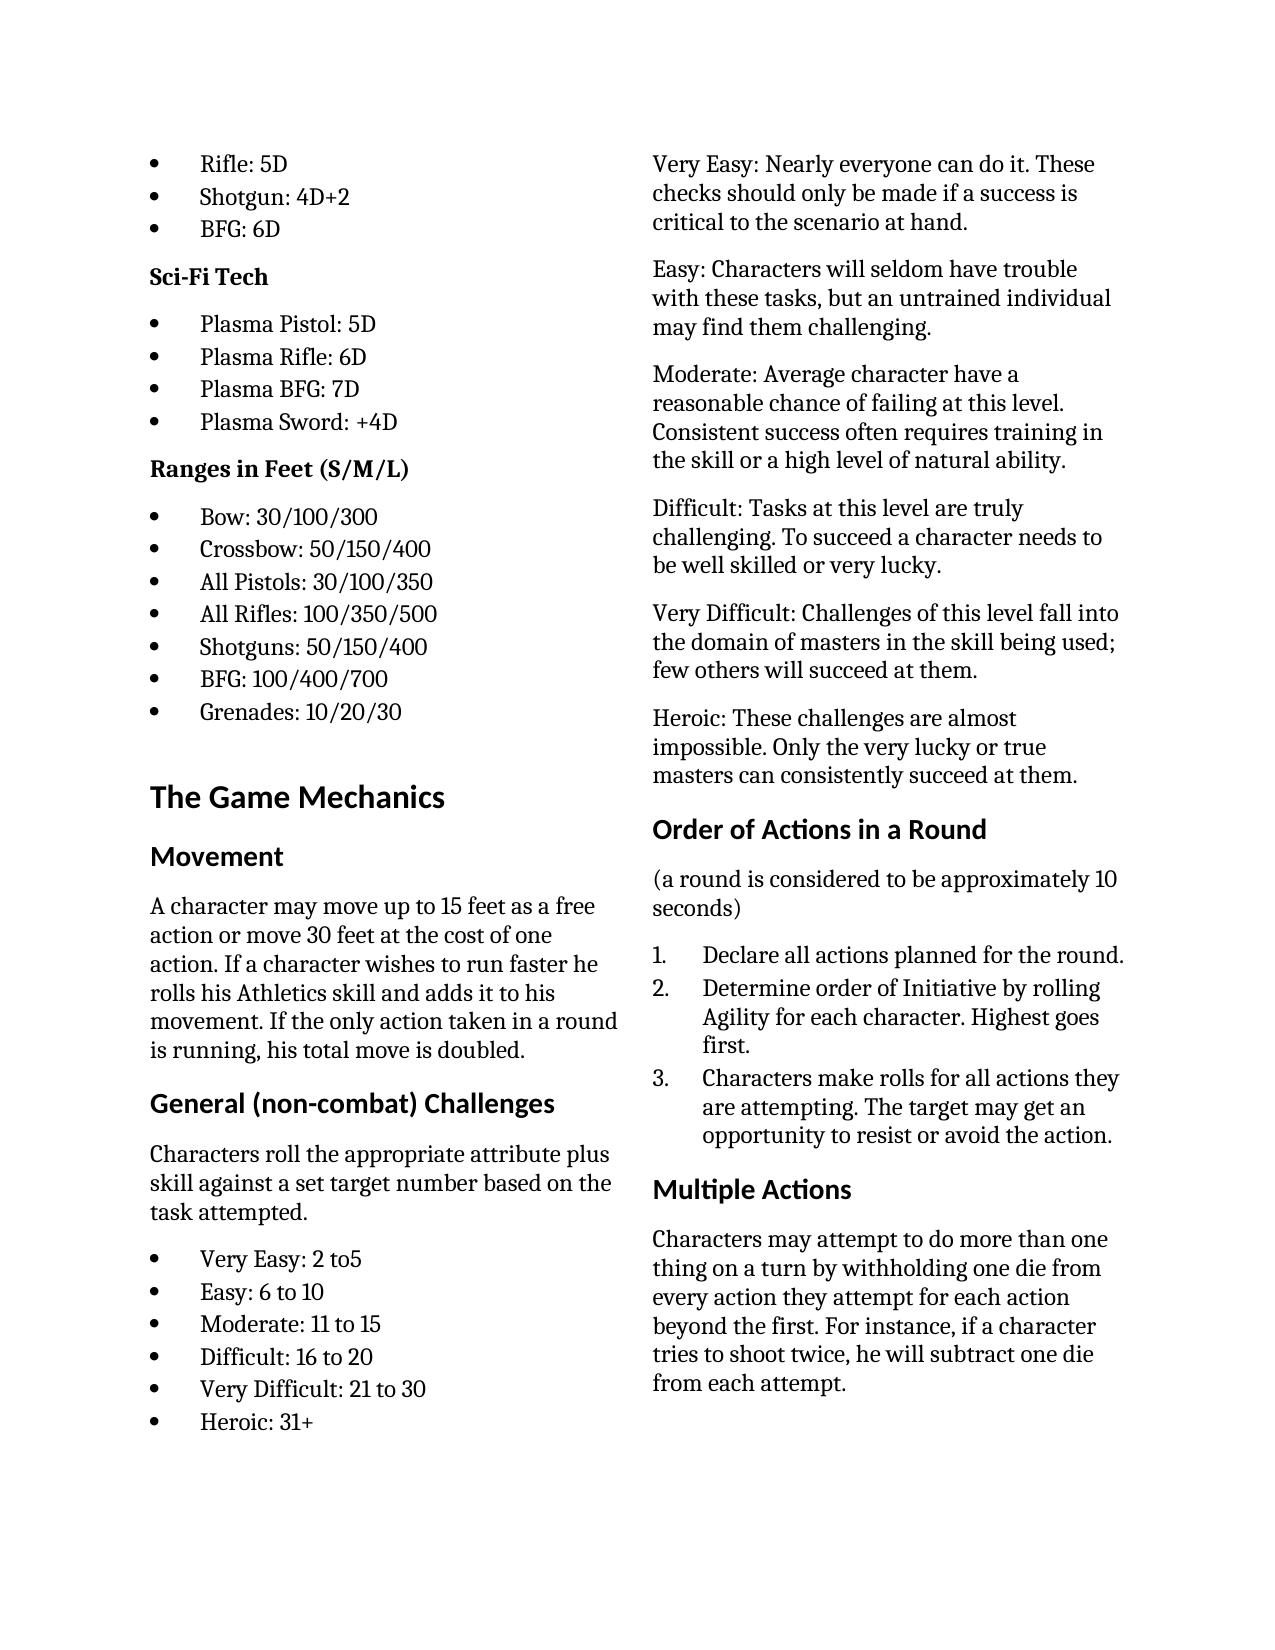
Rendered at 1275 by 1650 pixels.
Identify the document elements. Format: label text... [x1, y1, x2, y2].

list Easy: 6 to 10 [150, 1277, 622, 1306]
list BFG: 6D [150, 215, 622, 244]
list Very Easy: 2 to5 [150, 1245, 622, 1274]
text Very Difficult: Challenges of this level fall into the domain of masters in the skill being used; few others will succeed at them. [652, 599, 1125, 685]
list Shotgun: 4D+2 [150, 182, 622, 211]
list Crossbow: 50/150/400 [150, 535, 622, 564]
subtitle Movement [150, 838, 622, 873]
list Plasma Sword: +4D [150, 407, 622, 436]
list Declare all actions planned for the round. [652, 941, 1125, 970]
text Characters roll the appropriate attribute plus skill against a set target number based on the task attempted. [150, 1140, 622, 1226]
text Characters may attempt to do more than one thing on a turn by withholding one die from every action they attempt for each action beyond the first. For instance, if a character tries to shoot twice, he will subtract one die from each attempt. [652, 1225, 1125, 1398]
text Very Easy: Nearly everyone can do it. These checks should only be made if a success is critical to the scenario at hand. [652, 150, 1125, 236]
list Heroic: 31+ [150, 1407, 622, 1436]
list Grenades: 10/20/30 [150, 697, 622, 726]
text Moderate: Average character have a reasonable chance of failing at this level. Consistent success often requires training in the skill or a high level of natural ability. [652, 360, 1125, 475]
text Ranges in Feet (S/M/L) [150, 455, 622, 484]
list BFG: 100/400/700 [150, 665, 622, 694]
list Shotguns: 50/150/400 [150, 632, 622, 661]
text (a round is considered to be approximately 10 seconds) [652, 865, 1125, 923]
subtitle The Game Mechanics [150, 776, 622, 817]
list Moderate: 11 to 15 [150, 1310, 622, 1339]
list Difficult: 16 to 20 [150, 1342, 622, 1371]
text Difficult: Tasks at this level are truly challenging. To succeed a character needs to be well skilled or very lucky. [652, 494, 1125, 580]
text Heroic: These challenges are almost impossible. Only the very lucky or true masters can consistently succeed at them. [652, 704, 1125, 790]
list All Rifles: 100/350/500 [150, 600, 622, 629]
subtitle Multiple Actions [652, 1171, 1125, 1207]
list Plasma Pistol: 5D [150, 310, 622, 339]
subtitle Order of Actions in a Round [652, 811, 1125, 846]
list Very Difficult: 21 to 30 [150, 1375, 622, 1404]
list All Pistols: 30/100/350 [150, 567, 622, 596]
text A character may move up to 15 feet as a free action or move 30 feet at the cost of one action. If a character wishes to run faster he rolls his Athletics skill and adds it to his movement. If the only action taken in a round is running, his total move is doubled. [150, 892, 622, 1065]
list Bow: 30/100/300 [150, 502, 622, 531]
list Rifle: 5D [150, 150, 622, 179]
subtitle General (non-combat) Challenges [150, 1086, 622, 1121]
list Characters make rolls for all actions they are attempting. The target may get an opportunity to resist or avoid the action. [652, 1064, 1125, 1150]
text Easy: Characters will seldom have trouble with these tasks, but an untrained individual may find them challenging. [652, 255, 1125, 341]
list Plasma Rifle: 6D [150, 342, 622, 371]
list Determine order of Initiative by rolling Agility for each character. Highest goes first. [652, 974, 1125, 1060]
list Plasma BFG: 7D [150, 375, 622, 404]
text Sci-Fi Tech [150, 262, 622, 291]
